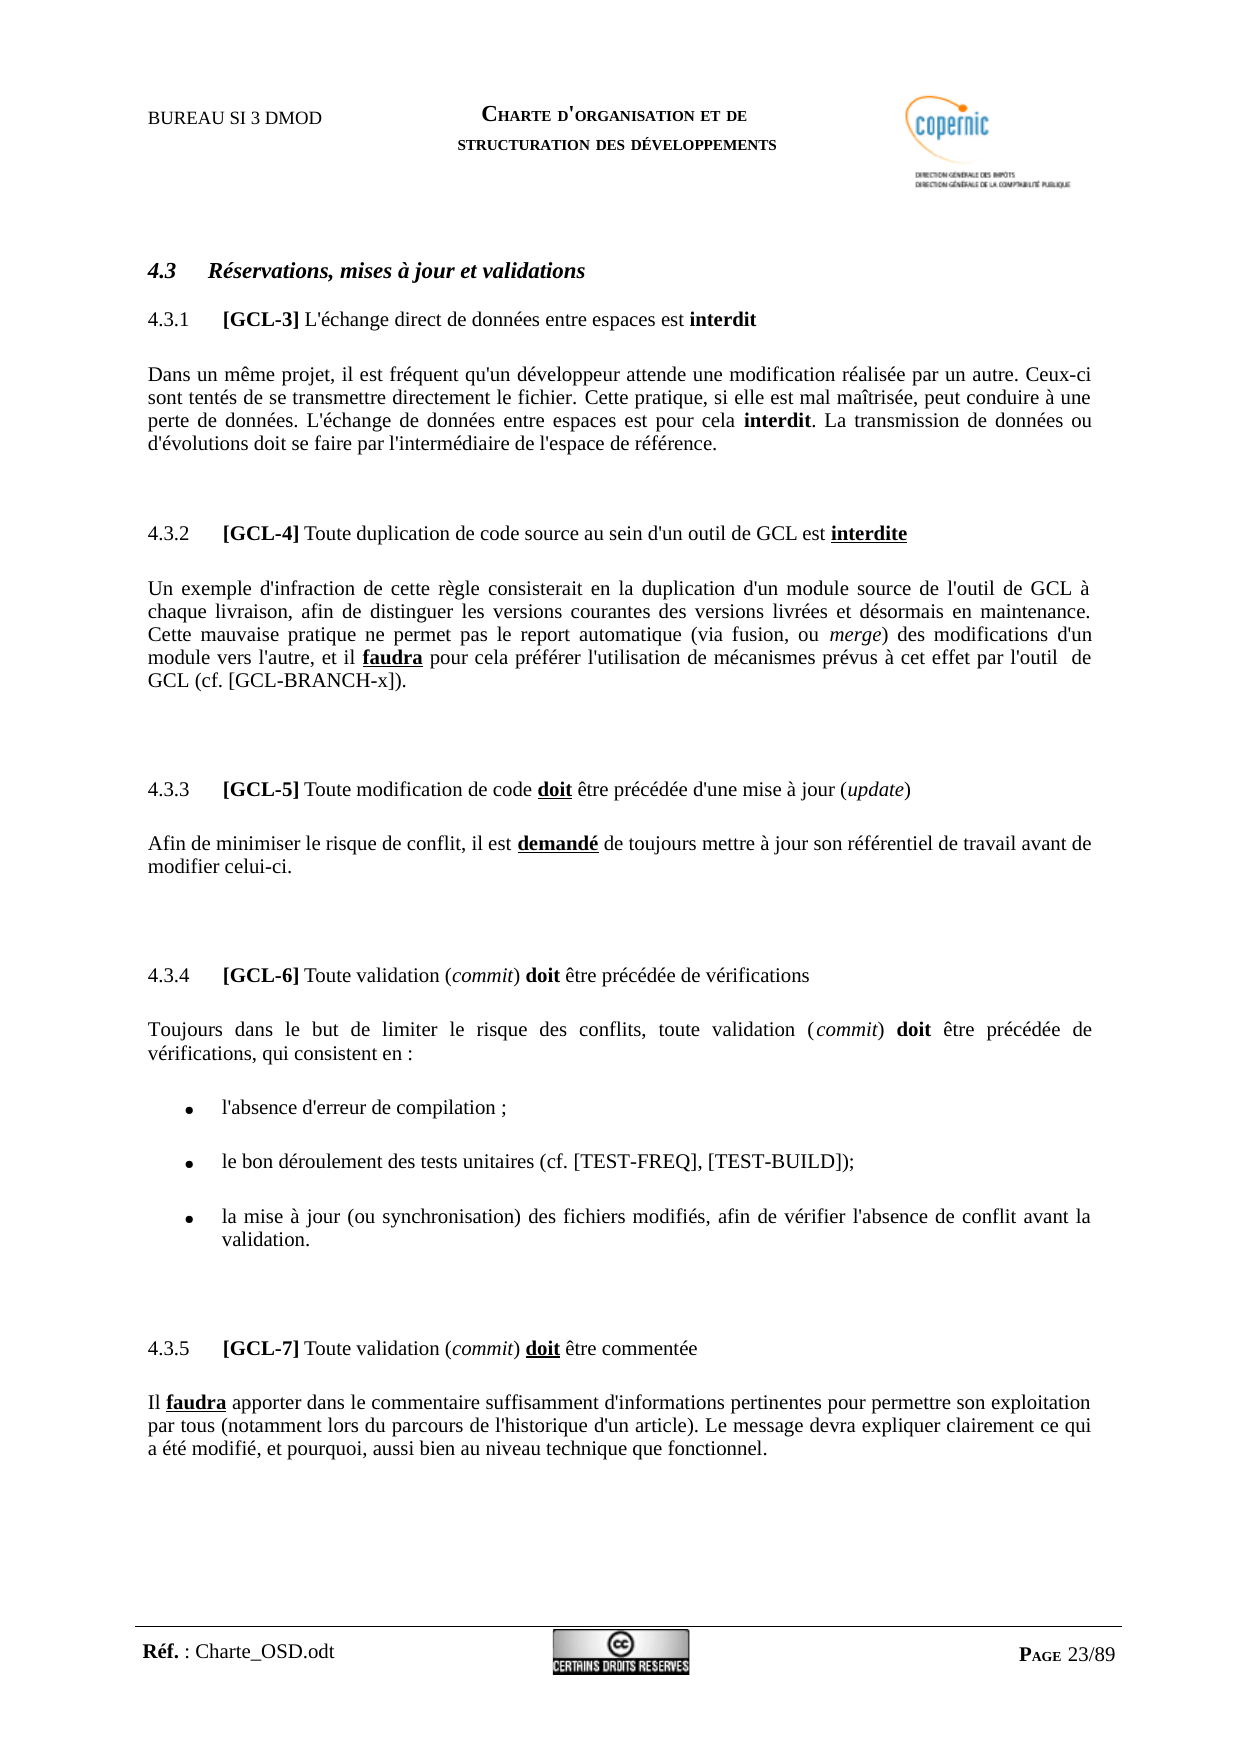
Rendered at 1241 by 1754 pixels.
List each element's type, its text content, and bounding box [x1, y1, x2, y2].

list l'absence d'erreur de compilation ; [184, 1096, 1092, 1119]
subtitle [GCL-7] Toute validation (commit) doit être commentée [148, 1336, 1092, 1359]
list la mise à jour (ou synchronisation) des fichiers modifiés, afin de vérifier l'absence de conflit avant la validation. [184, 1204, 1092, 1251]
subtitle Réservations, mises à jour et validations [148, 258, 1092, 283]
text Un exemple d'infraction de cette règle consisterait en la duplication d'un module source de l'outil de GCL à chaque livraison, afin de distinguer les versions courantes des versions livrées et désormais en maintenance. Cette mauvaise pratique ne permet pas le report automatique (via fusion, ou merge) des modifications d'un module vers l'autre, et il faudra pour cela préférer l'utilisation de mécanismes prévus à cet effet par l'outil de GCL (cf. [GCL-BRANCH-x]). [148, 576, 1092, 692]
text Il faudra apporter dans le commentaire suffisamment d'informations pertinentes pour permettre son exploitation par tous (notamment lors du parcours de l'historique d'un article). Le message devra expliquer clairement ce qui a été modifié, et pourquoi, aussi bien au niveau technique que fonctionnel. [148, 1391, 1092, 1460]
subtitle [GCL-4] Toute duplication de code source au sein d'un outil de GCL est interdite [148, 522, 1092, 545]
picture [552, 1629, 690, 1675]
text Toujours dans le but de limiter le risque des conflits, toute validation (commit) doit être précédée de vérifications, qui consistent en : [148, 1018, 1092, 1064]
picture [890, 84, 1087, 198]
text Dans un même projet, il est fréquent qu'un développeur attende une modification réalisée par un autre. Ceux-ci sont tentés de se transmettre directement le fichier. Cette pratique, si elle est mal maîtrisée, peut conduire à une perte de données. L'échange de données entre espaces est pour cela interdit. La transmission de données ou d'évolutions doit se faire par l'intermédiaire de l'espace de référence. [148, 363, 1092, 455]
subtitle [GCL-6] Toute validation (commit) doit être précédée de vérifications [148, 964, 1092, 987]
subtitle [GCL-5] Toute modification de code doit être précédée d'une mise à jour (update) [148, 778, 1092, 801]
list le bon déroulement des tests unitaires (cf. [TEST-FREQ], [TEST-BUILD]); [184, 1150, 1092, 1173]
text Afin de minimiser le risque de conflit, il est demandé de toujours mettre à jour son référentiel de travail avant de modifier celui-ci. [148, 832, 1092, 878]
subtitle [GCL-3] L'échange direct de données entre espaces est interdit [148, 308, 1092, 331]
